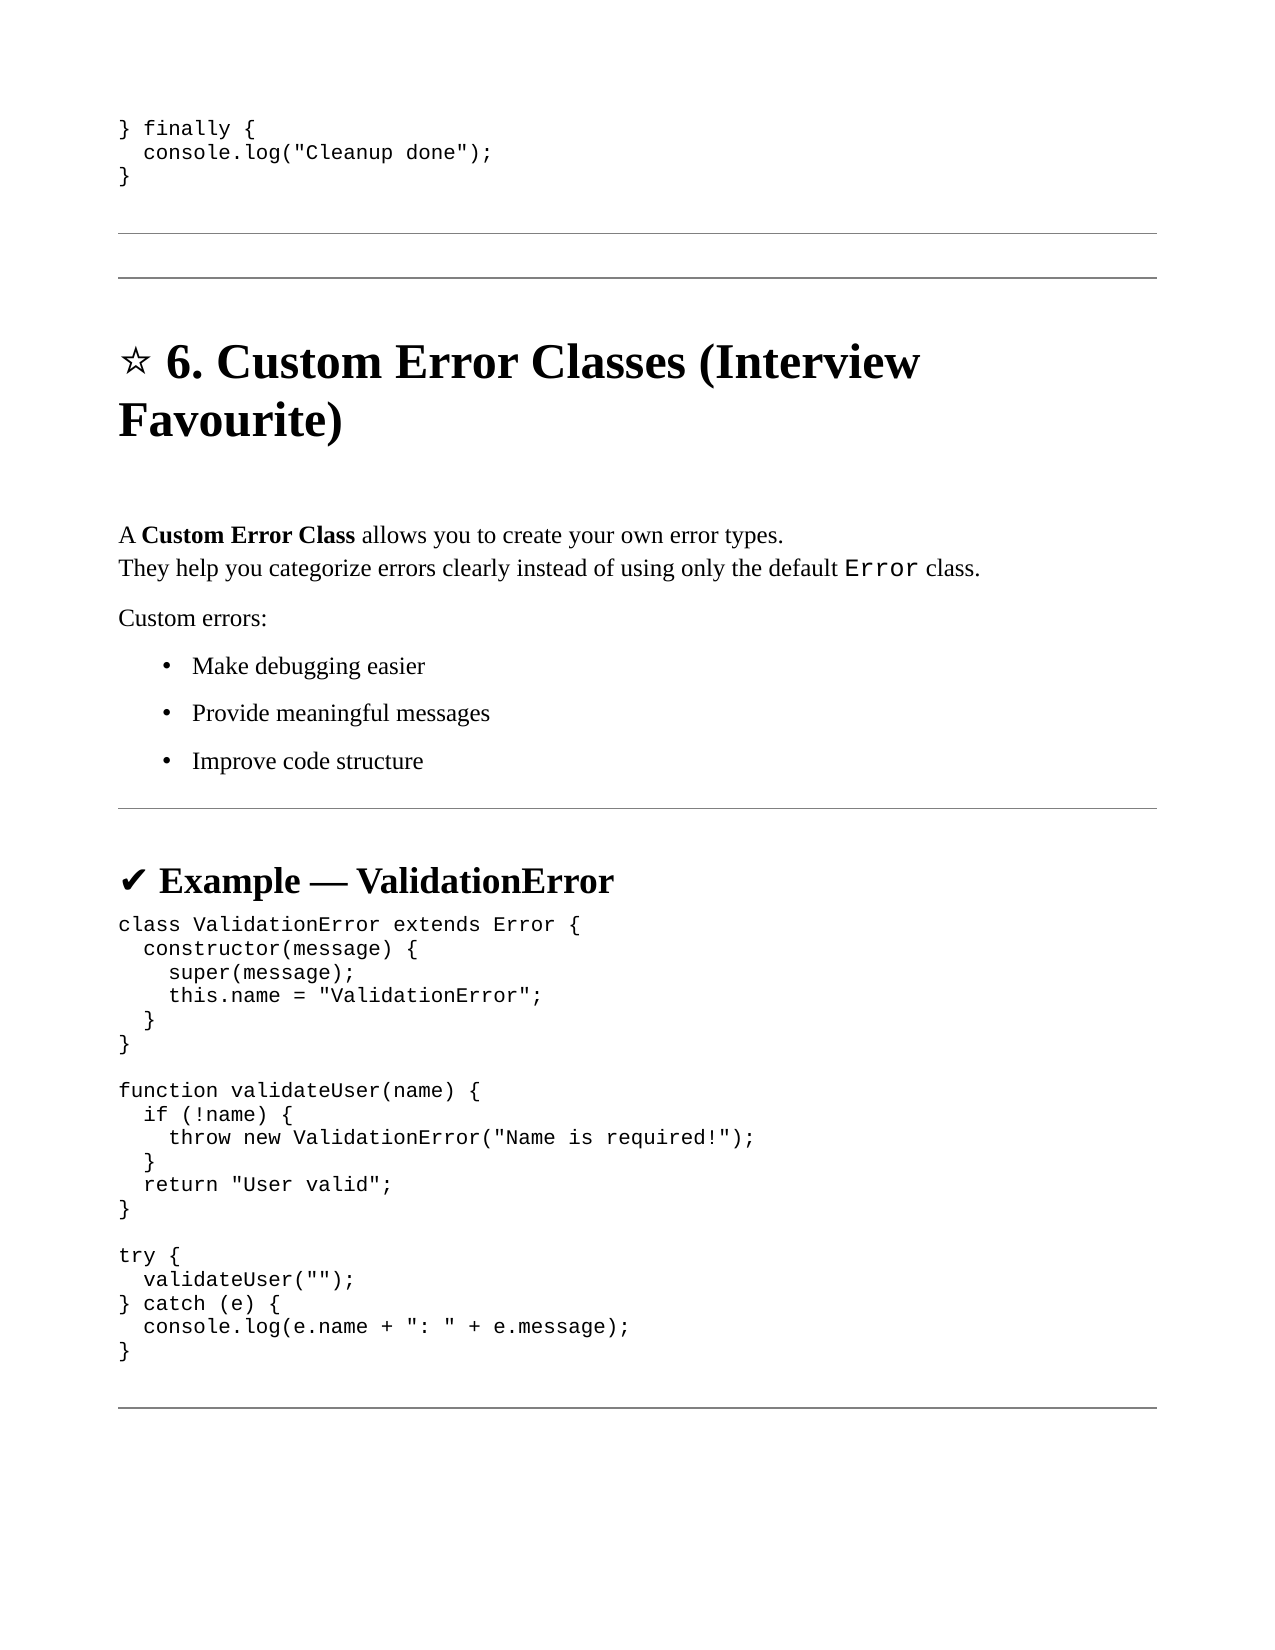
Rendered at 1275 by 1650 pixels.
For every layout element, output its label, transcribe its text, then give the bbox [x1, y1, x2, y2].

text this.name = "ValidationError"; [118, 985, 1157, 1009]
text if (!name) { [118, 1103, 1157, 1127]
text } [118, 165, 1157, 189]
text } [118, 1151, 1157, 1174]
list Provide meaningful messages [162, 698, 1157, 727]
text return "User valid"; [118, 1174, 1157, 1198]
text } [118, 1340, 1157, 1364]
list Make debugging easier [162, 651, 1157, 679]
text console.log("Cleanup done"); [118, 142, 1157, 165]
text class ValidationError extends Error { [118, 914, 1157, 938]
text } finally { [118, 118, 1157, 142]
text } [118, 1033, 1157, 1056]
subtitle ✔ Example — ValidationError [118, 859, 1157, 902]
text validateUser(""); [118, 1269, 1157, 1293]
text throw new ValidationError("Name is required!"); [118, 1127, 1157, 1151]
text super(message); [118, 962, 1157, 985]
list Improve code structure [162, 746, 1157, 775]
text try { [118, 1245, 1157, 1269]
text function validateUser(name) { [118, 1080, 1157, 1103]
text constructor(message) { [118, 938, 1157, 962]
text } [118, 1198, 1157, 1222]
text console.log(e.name + ": " + e.message); [118, 1316, 1157, 1340]
text Custom errors: [118, 603, 1157, 632]
text } catch (e) { [118, 1293, 1157, 1316]
text } [118, 1009, 1157, 1033]
text A Custom Error Class allows you to create your own error types. They help you categorize errors clearly instead of using only the default Error class. [118, 520, 1157, 584]
subtitle ⭐ 6. Custom Error Classes (Interview Favourite) [118, 332, 1157, 447]
